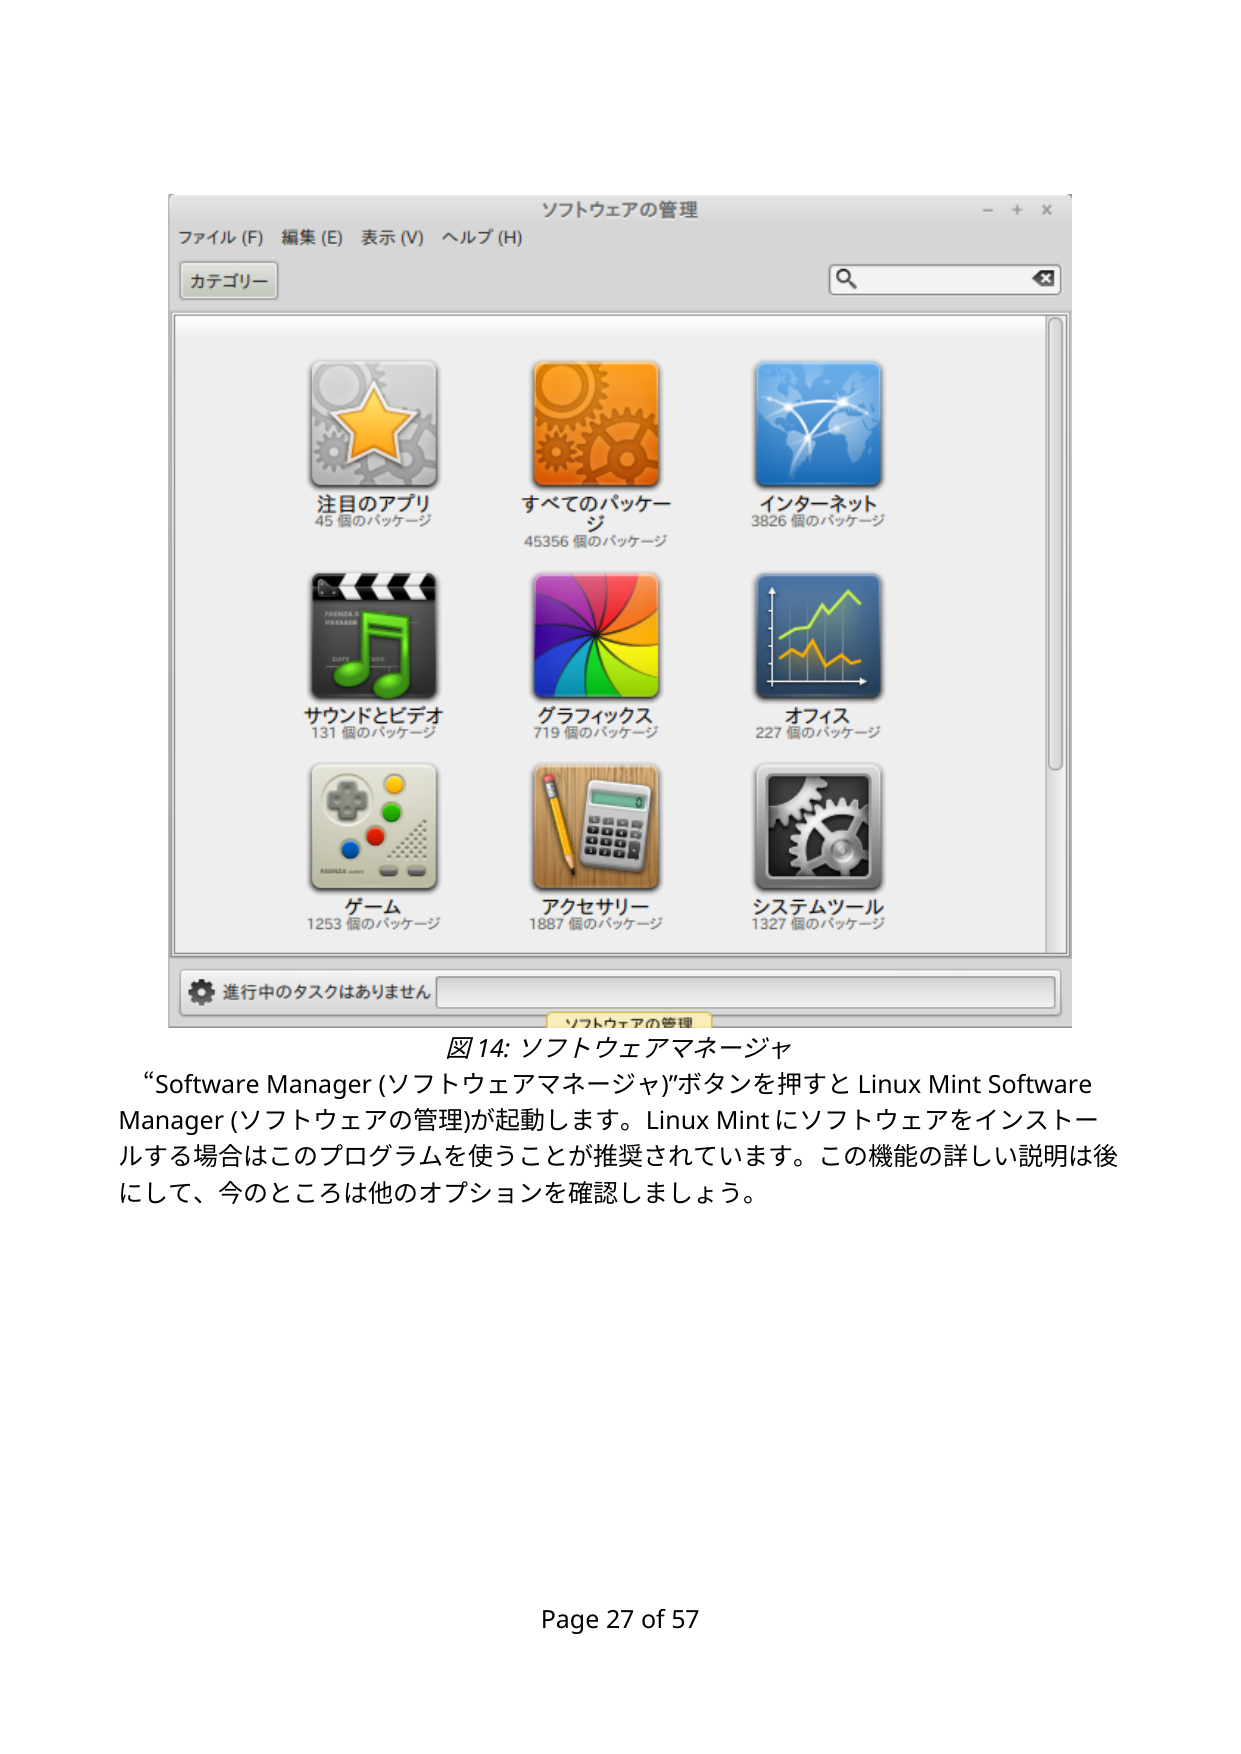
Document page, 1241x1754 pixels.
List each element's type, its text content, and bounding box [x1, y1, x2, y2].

text “Software Manager (ソフトウェアマネージャ)”ボタンを押すとLinux Mint Software Manager (ソフトウェアの管理)が起動します。Linux Mintにソフトウェアをインストールする場合はこのプログラムを使うことが推奨されています。この機能の詳しい説明は後にして、今のところは他のオプションを確認しましょう。 [118, 1005, 1122, 1209]
picture [168, 194, 1072, 1028]
text 図 14: ソフトウェアマネージャ [168, 1028, 1072, 1064]
